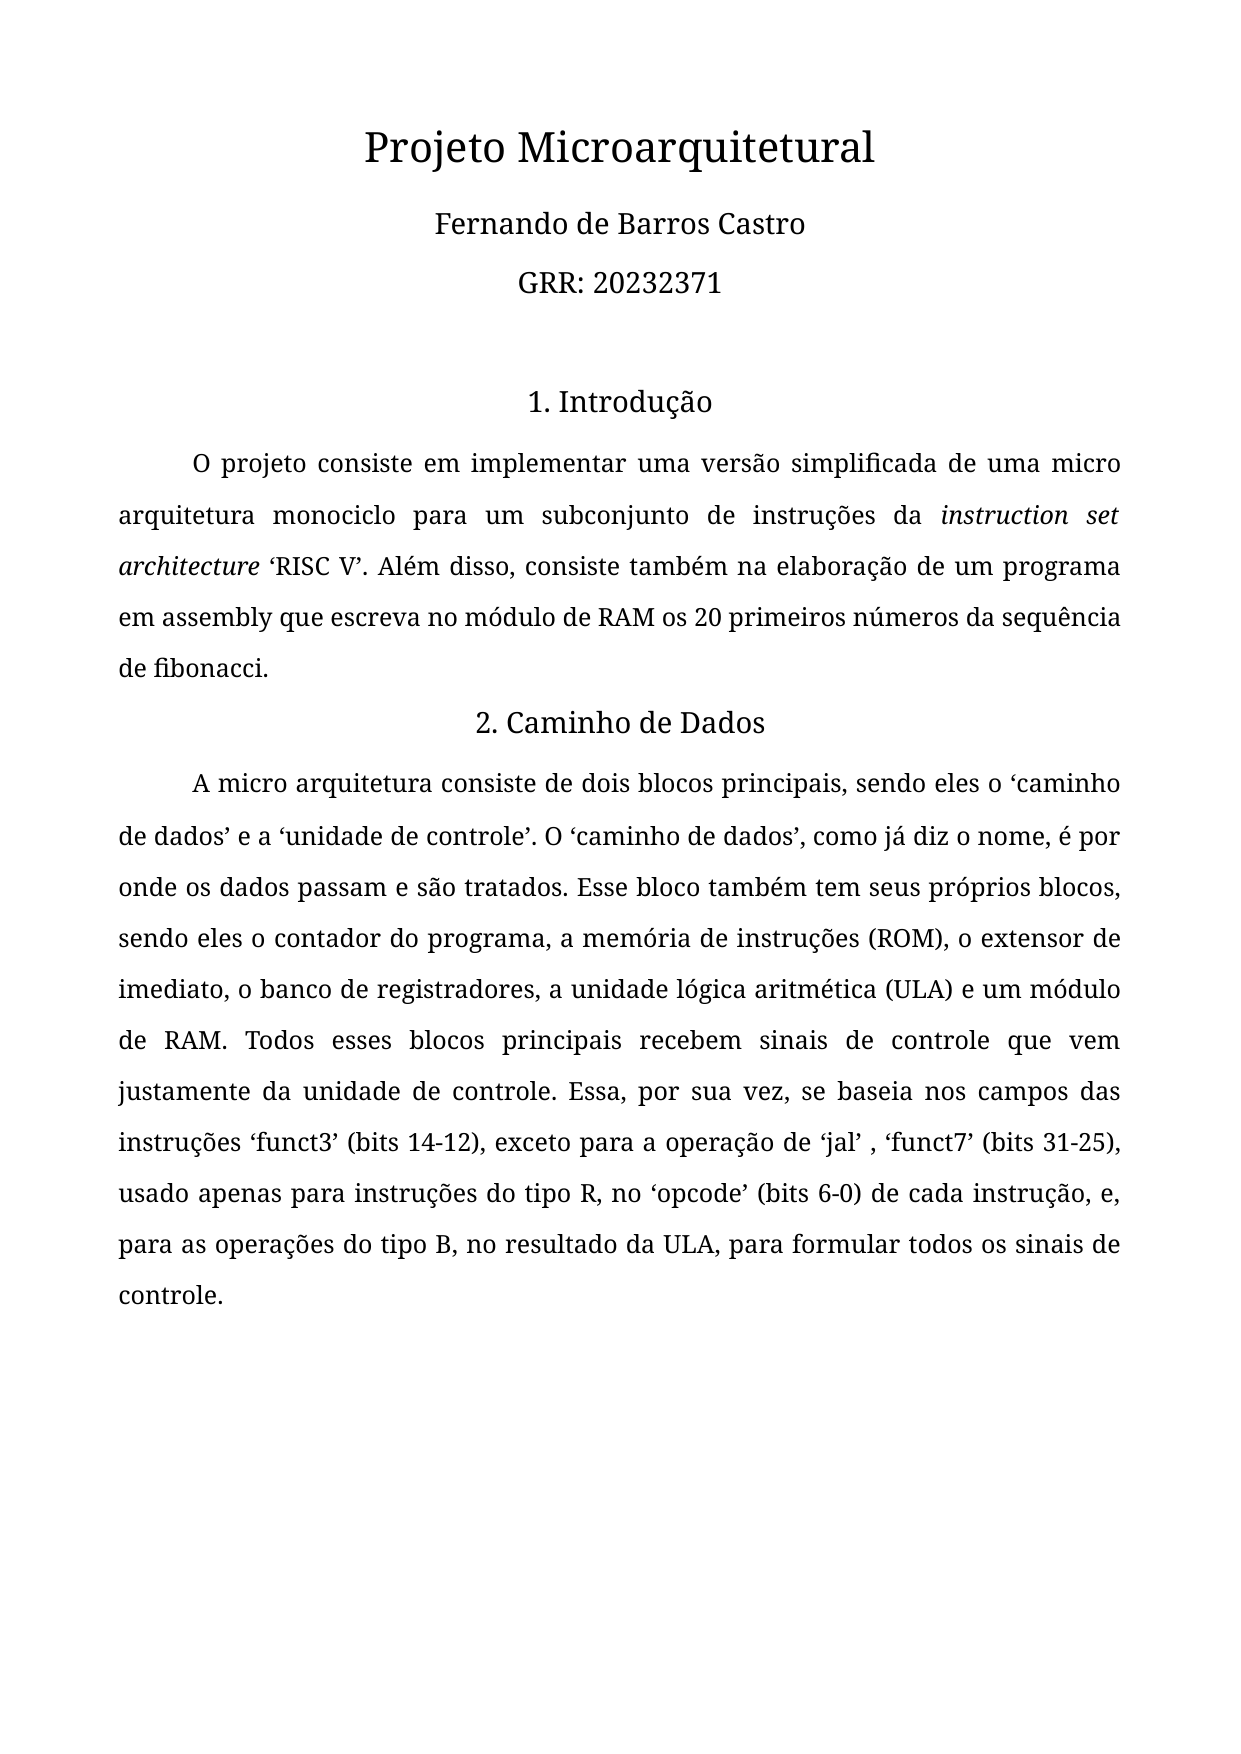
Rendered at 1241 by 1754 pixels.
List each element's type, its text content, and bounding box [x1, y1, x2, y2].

text A micro arquitetura consiste de dois blocos principais, sendo eles o ‘caminho de dados’ e a ‘unidade de controle’. O ‘caminho de dados’, como já diz o nome, é por onde os dados passam e são tratados. Esse bloco também tem seus próprios blocos, sendo eles o contador do programa, a memória de instruções (ROM), o extensor de imediato, o banco de registradores, a unidade lógica aritmética (ULA) e um módulo de RAM. Todos esses blocos principais recebem sinais de controle que vem justamente da unidade de controle. Essa, por sua vez, se baseia nos campos das instruções ‘funct3’ (bits 14-12), exceto para a operação de ‘jal’ , ‘funct7’ (bits 31-25), usado apenas para instruções do tipo R, no ‘opcode’ (bits 6-0) de cada instrução, e, para as operações do tipo B, no resultado da ULA, para formular todos os sinais de controle. [118, 761, 1122, 1312]
text Projeto Microarquitetural [118, 118, 1122, 175]
text O projeto consiste em implementar uma versão simplificada de uma micro arquitetura monociclo para um subconjunto de instruções da instruction set architecture ‘RISC V’. Além disso, consiste também na elaboração de um programa em assembly que escreva no módulo de RAM os 20 primeiros números da sequência de fibonacci. [118, 441, 1122, 685]
text GRR: 20232371 [118, 263, 1122, 302]
text 2. Caminho de Dados [118, 702, 1122, 742]
text Fernando de Barros Castro [118, 203, 1122, 243]
text 1. Introdução [118, 382, 1122, 421]
